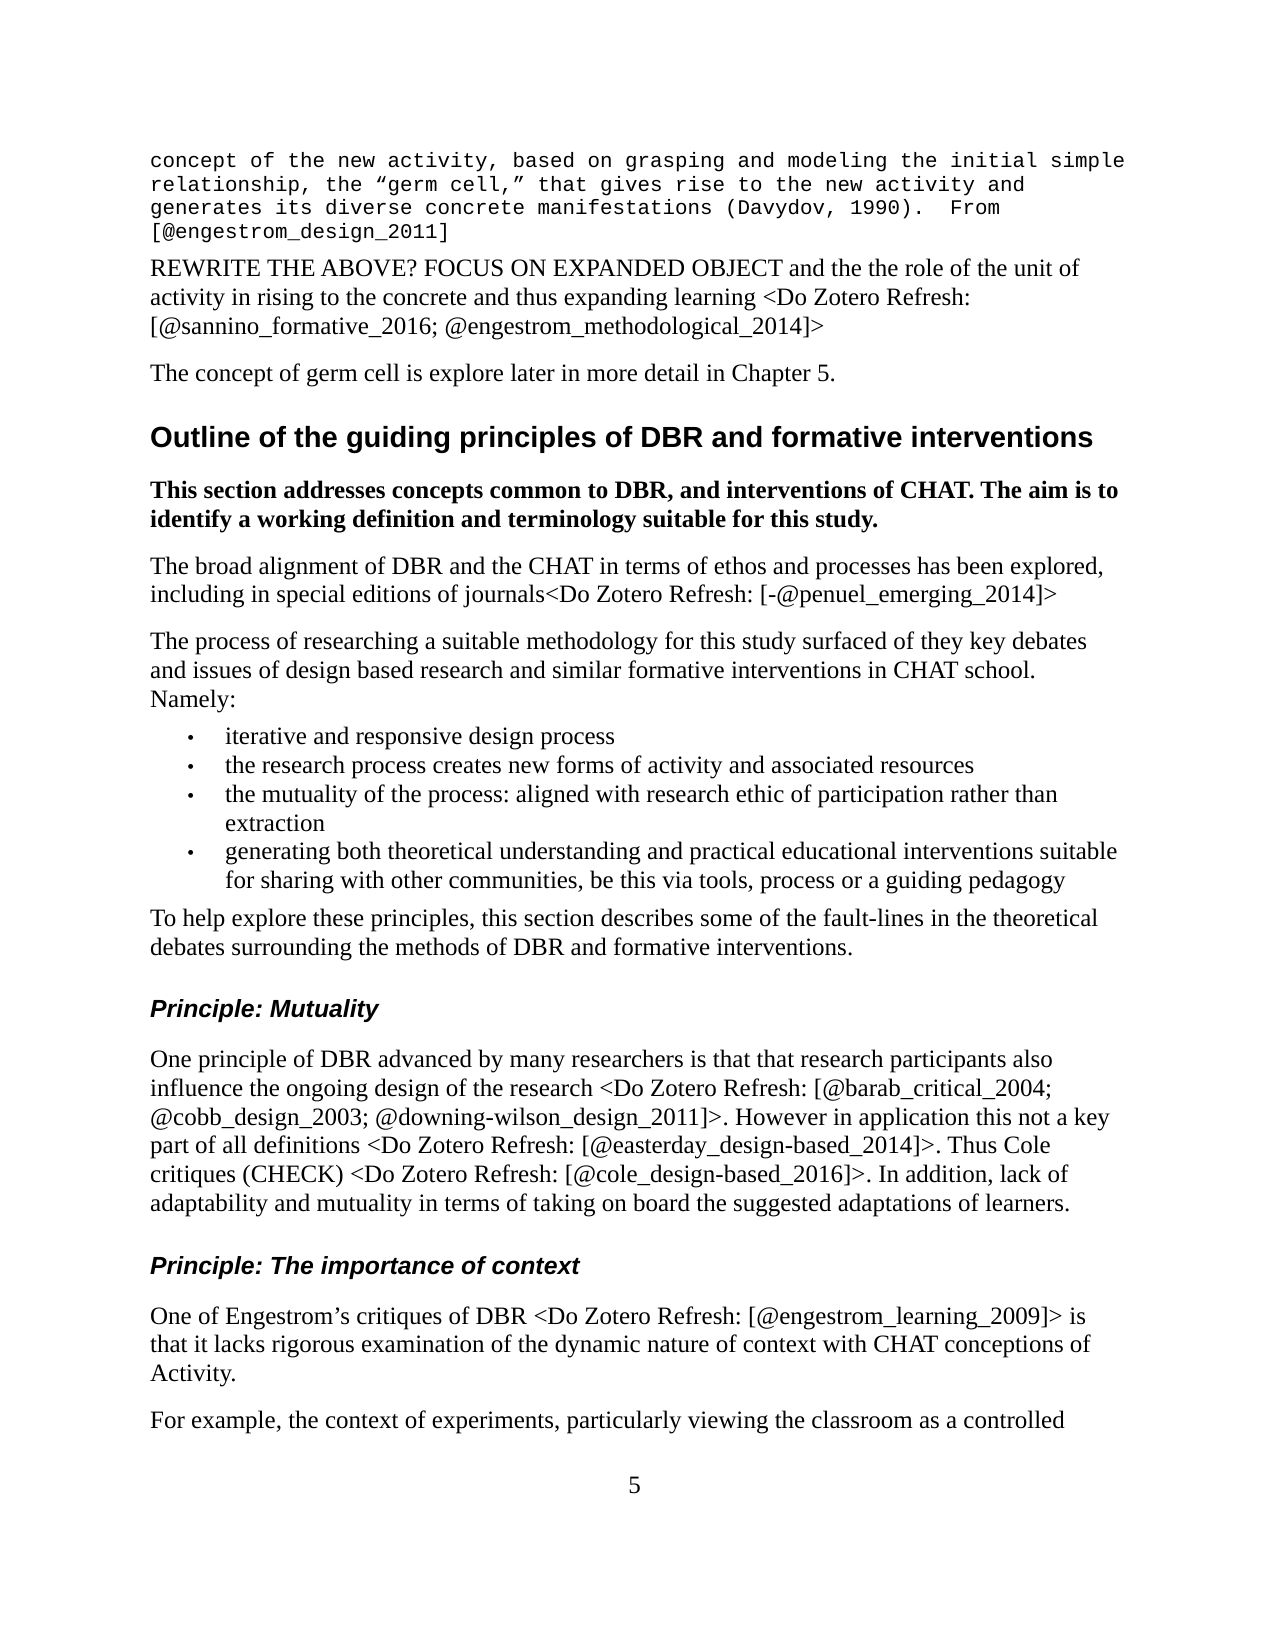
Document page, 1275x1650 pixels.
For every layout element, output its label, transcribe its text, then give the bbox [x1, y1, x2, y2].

text This section addresses concepts common to DBR, and interventions of CHAT. The aim is to identify a working definition and terminology suitable for this study. [150, 475, 1125, 533]
text concept of the new activity, based on grasping and modeling the initial simple relationship, the “germ cell,” that gives rise to the new activity and generates its diverse concrete manifestations (Davydov, 1990). From [@engestrom_design_2011] [150, 150, 1125, 244]
text The concept of germ cell is explore later in more detail in Chapter 5. [150, 358, 1125, 386]
text One of Engestrom’s critiques of DBR <Do Zotero Refresh: [@engestrom_learning_2009]> is that it lacks rigorous examination of the dynamic nature of context with CHAT conceptions of Activity. [150, 1301, 1125, 1387]
text The process of researching a suitable methodology for this study surfaced of they key debates and issues of design based research and similar formative interventions in CHAT school. Namely: [150, 626, 1125, 712]
text One principle of DBR advanced by many researchers is that that research participants also influence the ongoing design of the research <Do Zotero Refresh: [@barab_critical_2004; @cobb_design_2003; @downing-wilson_design_2011]>. However in application this not a key part of all definitions <Do Zotero Refresh: [@easterday_design-based_2014]>. Thus Cole critiques (CHECK) <Do Zotero Refresh: [@cole_design-based_2016]>. In addition, lack of adaptability and mutuality in terms of taking on board the suggested adaptations of learners. [150, 1044, 1125, 1217]
list the research process creates new forms of activity and associated resources [187, 750, 1125, 779]
text To help explore these principles, this section describes some of the fault-lines in the theoretical debates surrounding the methods of DBR and formative interventions. [150, 903, 1125, 960]
subtitle Outline of the guiding principles of DBR and formative interventions [150, 420, 1125, 454]
list iterative and responsive design process [187, 721, 1125, 750]
subtitle Principle: The importance of context [150, 1251, 1125, 1279]
subtitle Principle: Mutuality [150, 994, 1125, 1023]
text For example, the context of experiments, particularly viewing the classroom as a controlled [150, 1405, 1125, 1434]
list the mutuality of the process: aligned with research ethic of participation rather than extraction [187, 779, 1125, 836]
list generating both theoretical understanding and practical educational interventions suitable for sharing with other communities, be this via tools, process or a guiding pedagogy [187, 836, 1125, 894]
text The broad alignment of DBR and the CHAT in terms of ethos and processes has been explored, including in special editions of journals<Do Zotero Refresh: [-@penuel_emerging_2014]> [150, 551, 1125, 608]
text REWRITE THE ABOVE? FOCUS ON EXPANDED OBJECT and the the role of the unit of activity in rising to the concrete and thus expanding learning <Do Zotero Refresh: [@sannino_formative_2016; @engestrom_methodological_2014]> [150, 253, 1125, 340]
